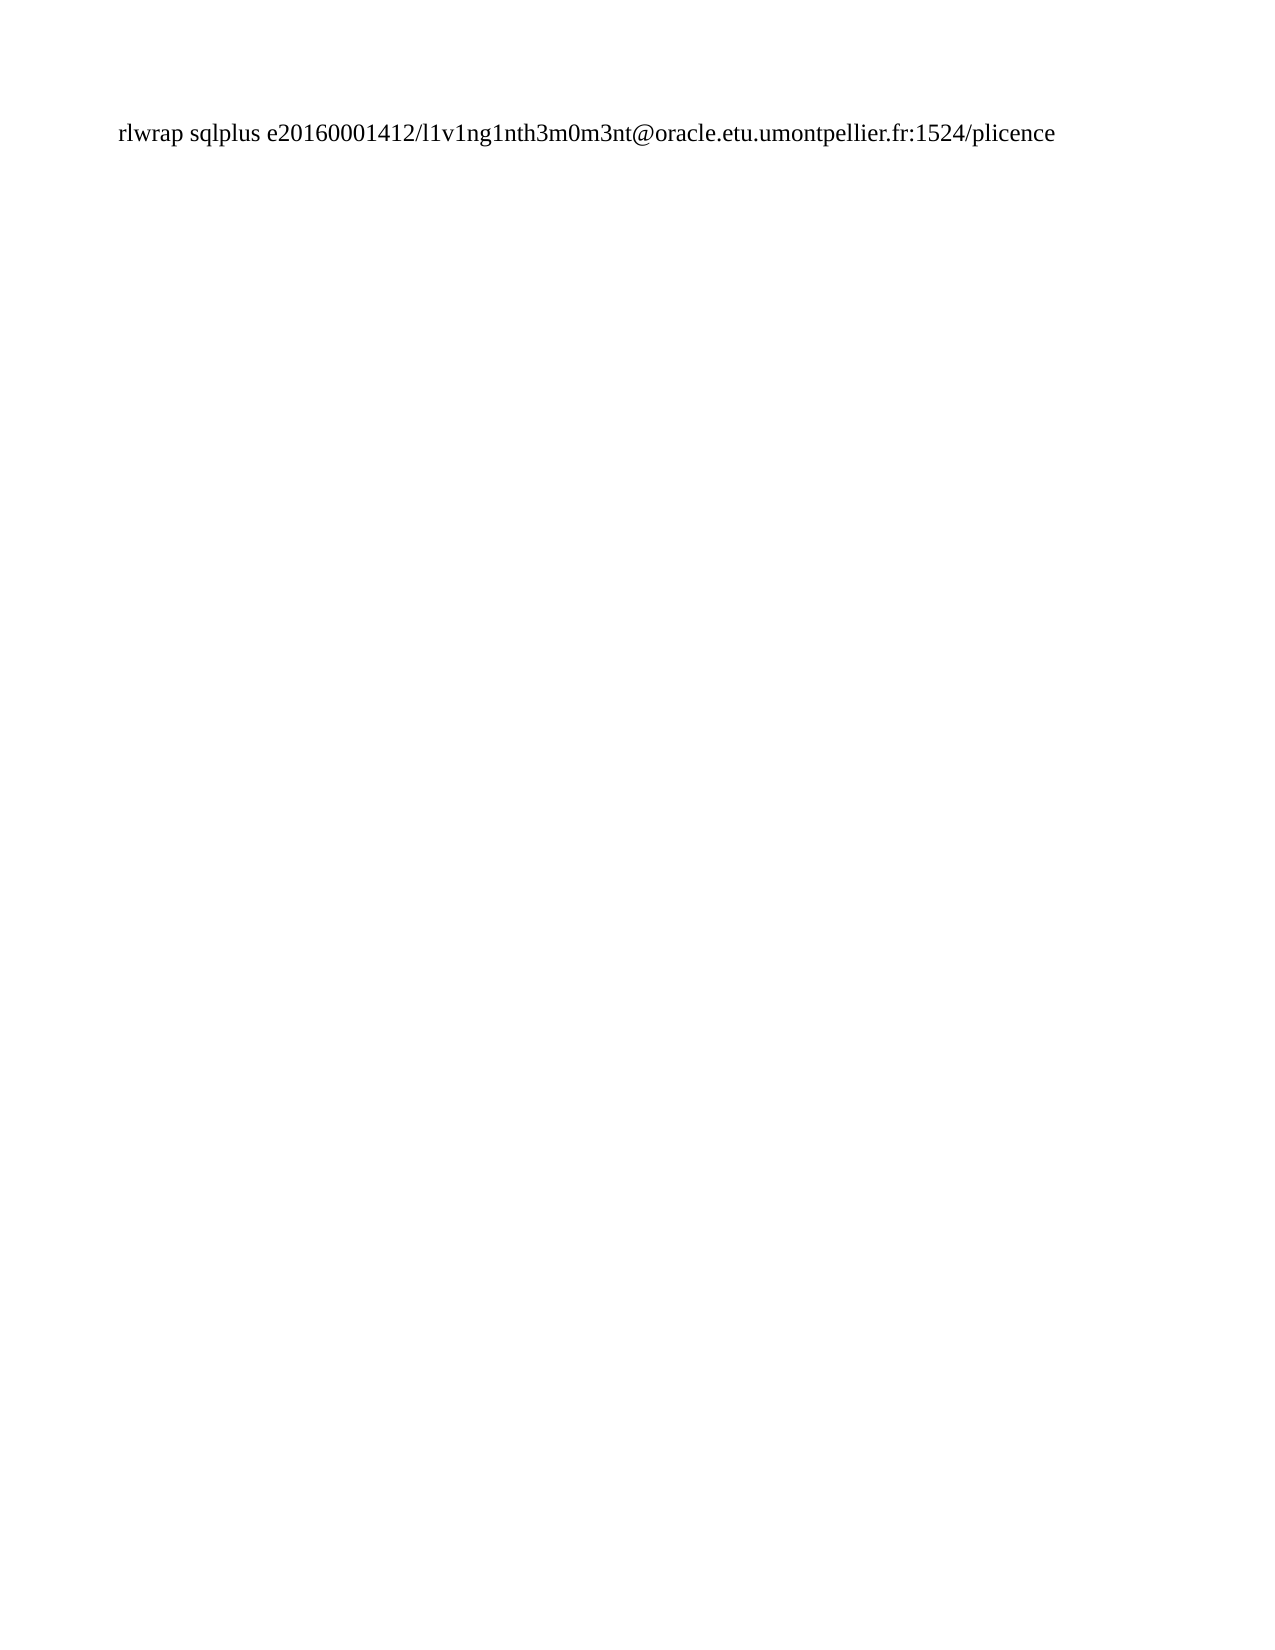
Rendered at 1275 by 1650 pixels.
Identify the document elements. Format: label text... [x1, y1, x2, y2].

text rlwrap sqlplus e20160001412/l1v1ng1nth3m0m3nt@oracle.etu.umontpellier.fr:1524/plicence [118, 118, 1157, 147]
